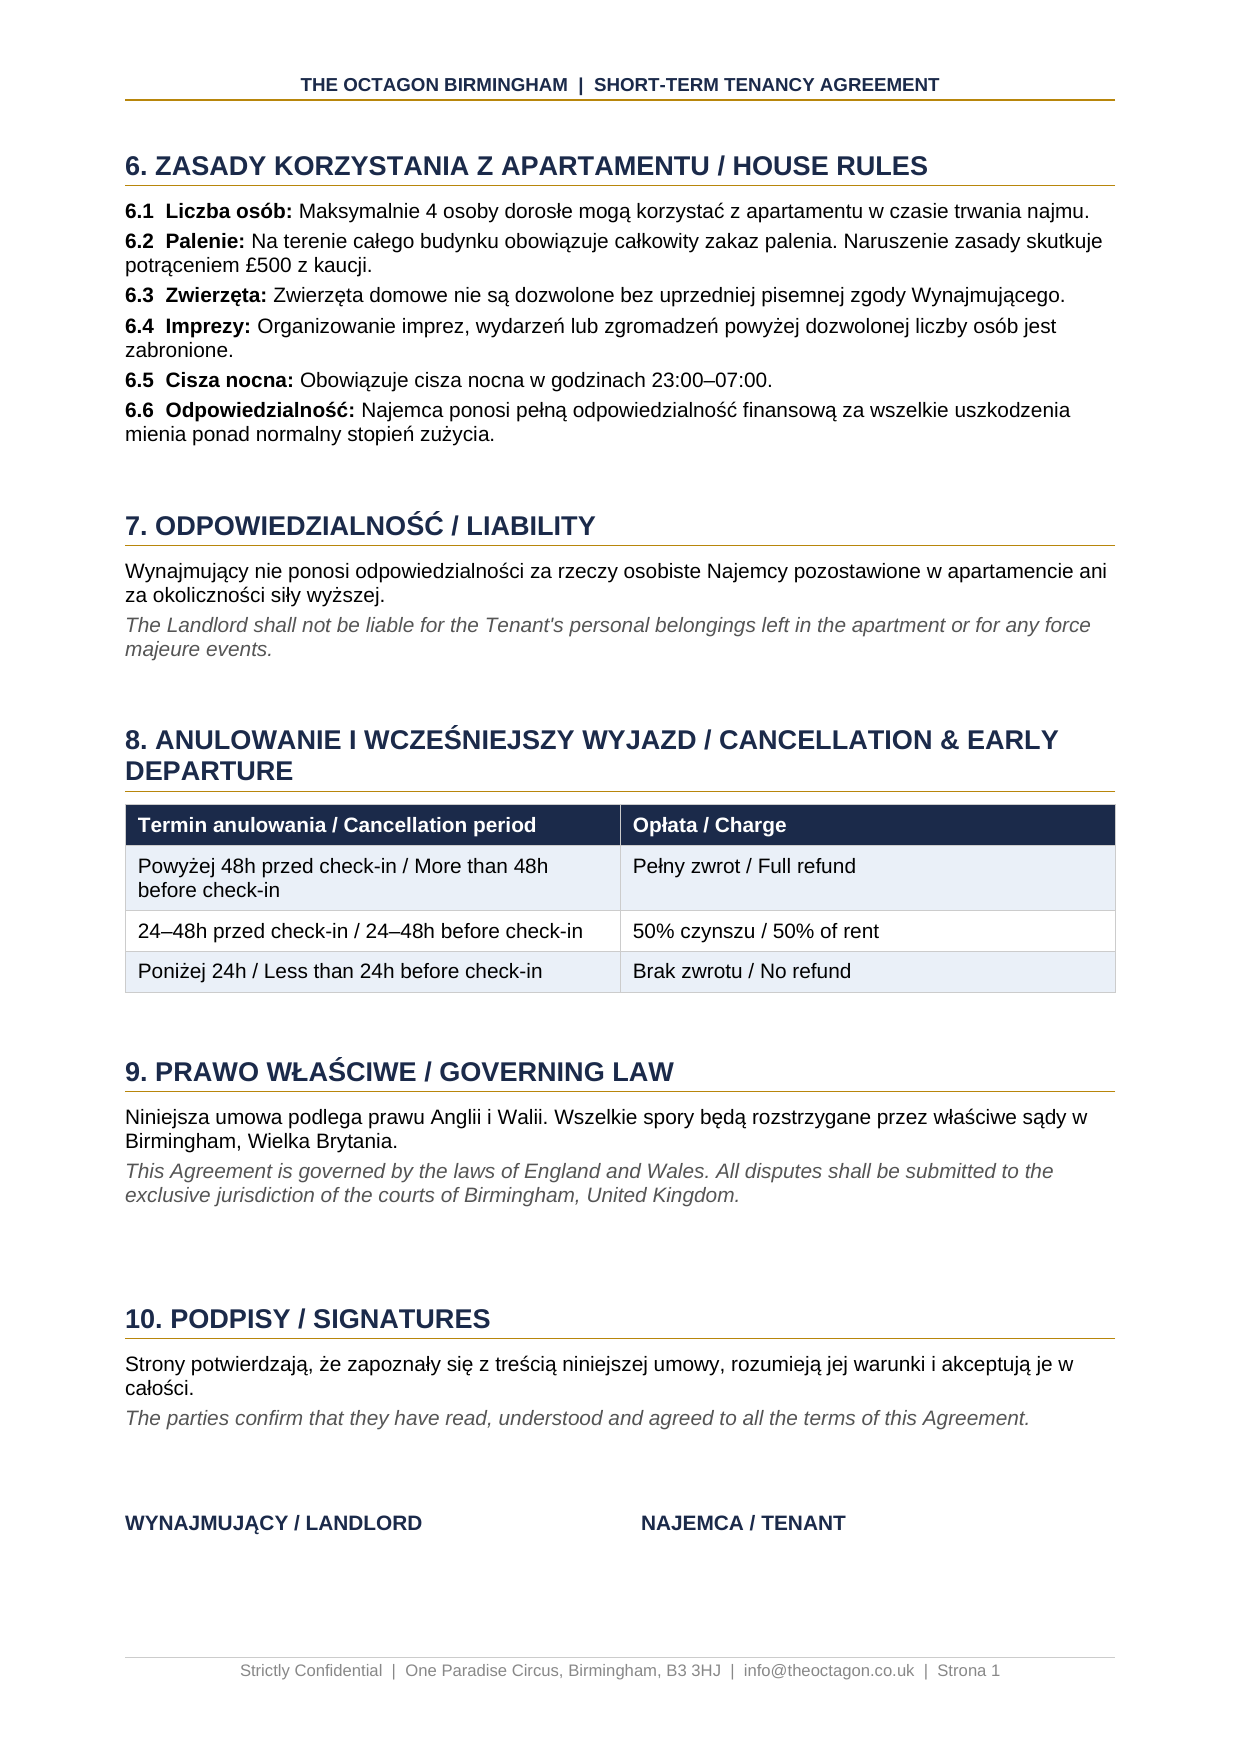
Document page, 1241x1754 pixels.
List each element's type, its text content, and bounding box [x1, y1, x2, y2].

text 6.3 Zwierzęta: Zwierzęta domowe nie są dozwolone bez uprzedniej pisemnej zgody Wynajmującego. [125, 283, 1115, 307]
text 7. ODPOWIEDZIALNOŚĆ / LIABILITY [125, 509, 1115, 545]
table_cell Powyżej 48h przed check-in / More than 48h before check-in [126, 846, 620, 910]
text The parties confirm that they have read, understood and agreed to all the terms of this Agreement. [125, 1406, 1115, 1430]
text 6.4 Imprezy: Organizowanie imprez, wydarzeń lub zgromadzeń powyżej dozwolonej liczby osób jest zabronione. [125, 313, 1115, 361]
text 8. ANULOWANIE I WCZEŚNIEJSZY WYJAZD / CANCELLATION & EARLY DEPARTURE [125, 724, 1115, 791]
table_header NAJEMCA / TENANT [641, 1503, 1115, 1584]
table_cell 24–48h przed check-in / 24–48h before check-in [126, 911, 620, 951]
text Wynajmujący nie ponosi odpowiedzialności za rzeczy osobiste Najemcy pozostawione w apartamencie ani za okoliczności siły wyższej. [125, 558, 1115, 606]
table_header Termin anulowania / Cancellation period [126, 805, 620, 845]
table_cell Poniżej 24h / Less than 24h before check-in [126, 952, 620, 992]
text 10. PODPISY / SIGNATURES [125, 1303, 1115, 1338]
table_header Opłata / Charge [621, 805, 1115, 845]
text Strony potwierdzają, że zapoznały się z treścią niniejszej umowy, rozumieją jej warunki i akceptują je w całości. [125, 1352, 1115, 1399]
text 6.6 Odpowiedzialność: Najemca ponosi pełną odpowiedzialność finansową za wszelkie uszkodzenia mienia ponad normalny stopień zużycia. [125, 398, 1115, 446]
text 6. ZASADY KORZYSTANIA Z APARTAMENTU / HOUSE RULES [125, 150, 1115, 185]
text The Landlord shall not be liable for the Tenant's personal belongings left in the apartment or for any force majeure events. [125, 613, 1115, 661]
table_header WYNAJMUJĄCY / LANDLORD [125, 1503, 599, 1584]
table_header [599, 1503, 641, 1584]
table_cell Pełny zwrot / Full refund [621, 846, 1115, 910]
table_cell 50% czynszu / 50% of rent [621, 911, 1115, 951]
text 6.2 Palenie: Na terenie całego budynku obowiązuje całkowity zakaz palenia. Naruszenie zasady skutkuje potrąceniem £500 z kaucji. [125, 229, 1115, 277]
text Niniejsza umowa podlega prawu Anglii i Walii. Wszelkie spory będą rozstrzygane przez właściwe sądy w Birmingham, Wielka Brytania. [125, 1104, 1115, 1152]
text This Agreement is governed by the laws of England and Wales. All disputes shall be submitted to the exclusive jurisdiction of the courts of Birmingham, United Kingdom. [125, 1159, 1115, 1207]
text 9. PRAWO WŁAŚCIWE / GOVERNING LAW [125, 1056, 1115, 1091]
text 6.5 Cisza nocna: Obowiązuje cisza nocna w godzinach 23:00–07:00. [125, 368, 1115, 392]
text 6.1 Liczba osób: Maksymalnie 4 osoby dorosłe mogą korzystać z apartamentu w czasie trwania najmu. [125, 199, 1115, 223]
table_cell Brak zwrotu / No refund [621, 952, 1115, 992]
